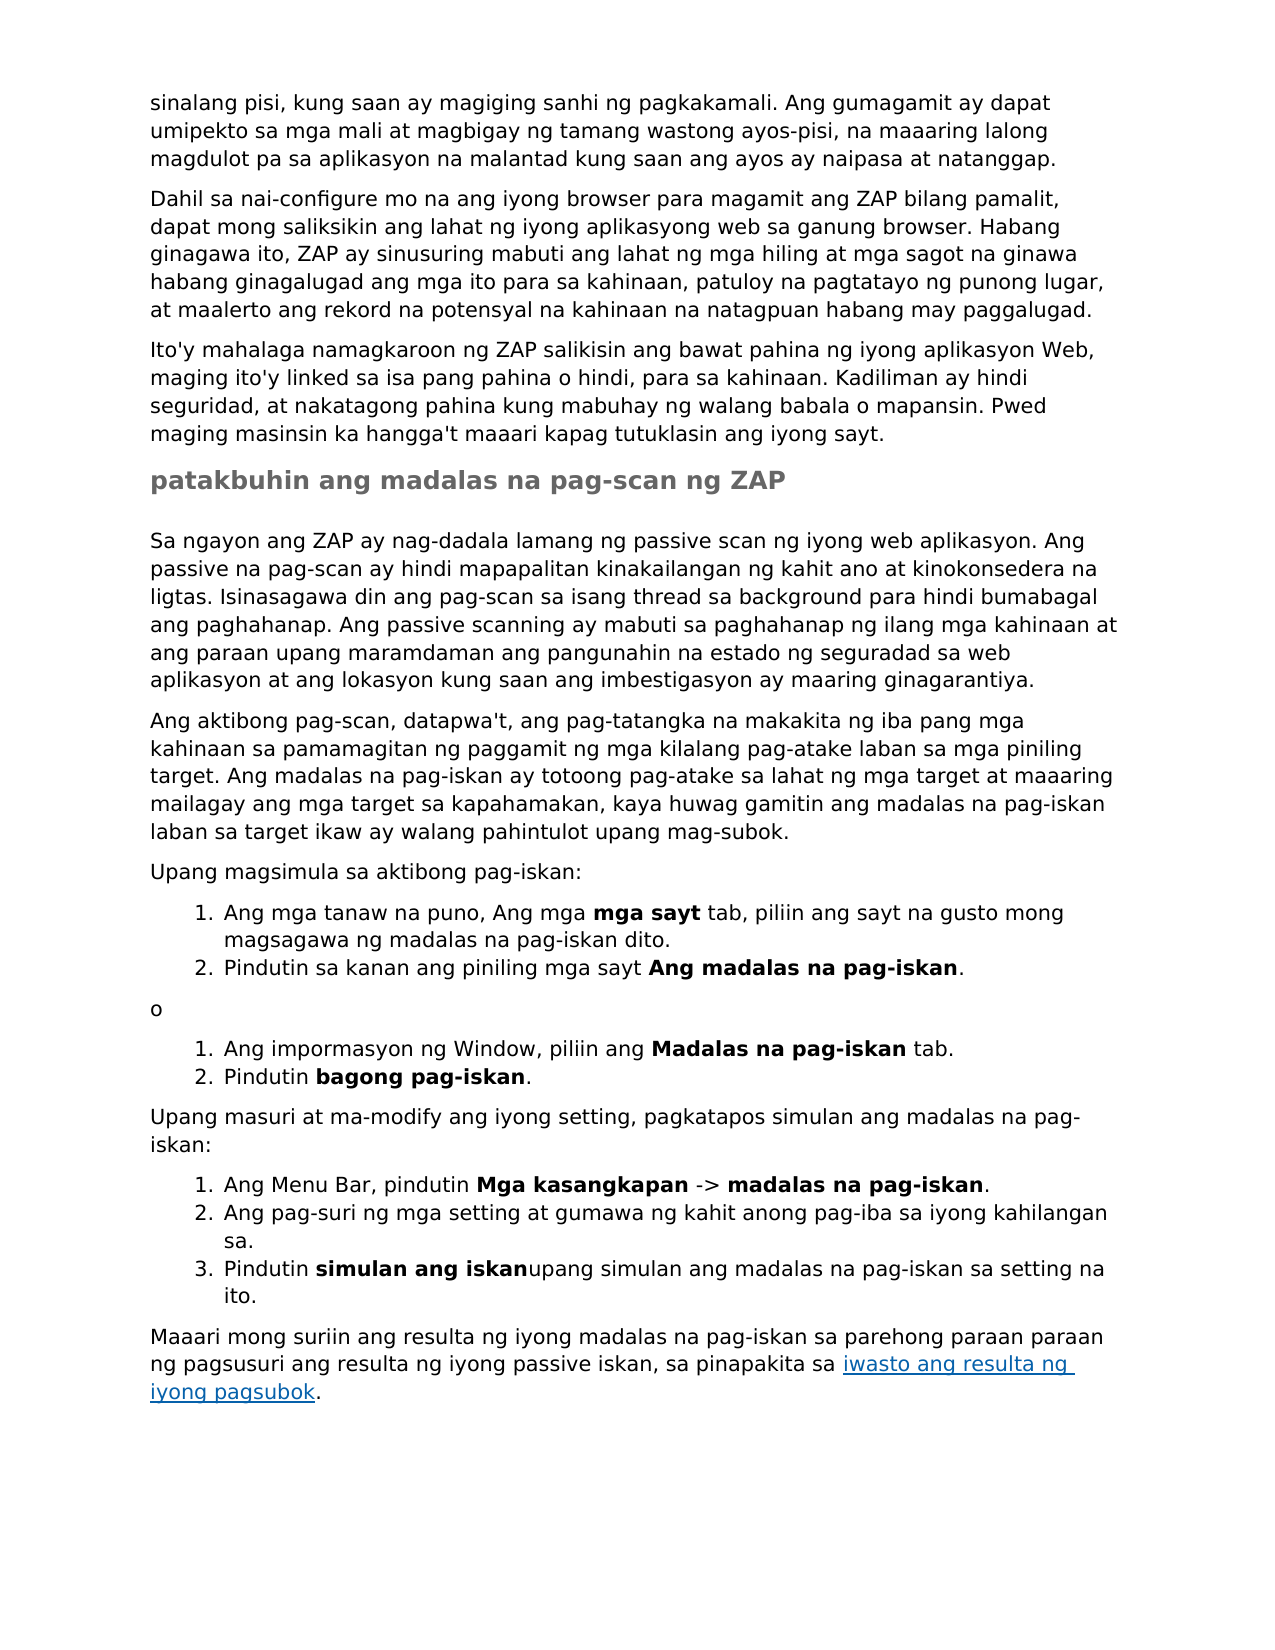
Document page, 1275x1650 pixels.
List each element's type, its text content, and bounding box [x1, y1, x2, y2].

text Ito'y mahalaga namagkaroon ng ZAP salikisin ang bawat pahina ng iyong aplikasyon Web, maging ito'y linked sa isa pang pahina o hindi, para sa kahinaan. Kadiliman ay hindi seguridad, at nakatagong pahina kung mabuhay ng walang babala o mapansin. Pwed maging masinsin ka hangga't maaari kapag tutuklasin ang iyong sayt. [150, 338, 1125, 446]
text Sa ngayon ang ZAP ay nag-dadala lamang ng passive scan ng iyong web aplikasyon. Ang passive na pag-scan ay hindi mapapalitan kinakailangan ng kahit ano at kinokonsedera na ligtas. Isinasagawa din ang pag-scan sa isang thread sa background para hindi bumabagal ang paghahanap. Ang passive scanning ay mabuti sa paghahanap ng ilang mga kahinaan at ang paraan upang maramdaman ang pangunahin na estado ng seguradad sa web aplikasyon at ang lokasyon kung saan ang imbestigasyon ay maaring ginagarantiya. [150, 529, 1125, 693]
text sinalang pisi, kung saan ay magiging sanhi ng pagkakamali. Ang gumagamit ay dapat umipekto sa mga mali at magbigay ng tamang wastong ayos-pisi, na maaaring lalong magdulot pa sa aplikasyon na malantad kung saan ang ayos ay naipasa at natanggap. [150, 91, 1125, 171]
text Upang magsimula sa aktibong pag-iskan: [150, 860, 1125, 884]
text o [150, 997, 1125, 1021]
text Ang aktibong pag-scan, datapwa't, ang pag-tatangka na makakita ng iba pang mga kahinaan sa pamamagitan ng paggamit ng mga kilalang pag-atake laban sa mga piniling target. Ang madalas na pag-iskan ay totoong pag-atake sa lahat ng mga target at maaaring mailagay ang mga target sa kapahamakan, kaya huwag gamitin ang madalas na pag-iskan laban sa target ikaw ay walang pahintulot upang mag-subok. [150, 709, 1125, 844]
text Maaari mong suriin ang resulta ng iyong madalas na pag-iskan sa parehong paraan paraan ng pagsusuri ang resulta ng iyong passive iskan, sa pinapakita sa iwasto ang resulta ng iyong pagsubok. [150, 1325, 1125, 1404]
list Ang Menu Bar, pindutin Mga kasangkapan -> madalas na pag-iskan. [194, 1173, 1125, 1197]
list Pindutin sa kanan ang piniling mga sayt Ang madalas na pag-iskan. [194, 956, 1125, 981]
text Dahil sa nai-configure mo na ang iyong browser para magamit ang ZAP bilang pamalit, dapat mong saliksikin ang lahat ng iyong aplikasyong web sa ganung browser. Habang ginagawa ito, ZAP ay sinusuring mabuti ang lahat ng mga hiling at mga sagot na ginawa habang ginagalugad ang mga ito para sa kahinaan, patuloy na pagtatayo ng punong lugar, at maalerto ang rekord na potensyal na kahinaan na natagpuan habang may paggalugad. [150, 187, 1125, 322]
list Ang pag-suri ng mga setting at gumawa ng kahit anong pag-iba sa iyong kahilangan sa. [194, 1201, 1125, 1253]
text Upang masuri at ma-modify ang iyong setting, pagkatapos simulan ang madalas na pag-iskan: [150, 1105, 1125, 1157]
subtitle patakbuhin ang madalas na pag-scan ng ZAP [150, 466, 1125, 496]
list Ang impormasyon ng Window, piliin ang Madalas na pag-iskan tab. [194, 1037, 1125, 1061]
list Pindutin bagong pag-iskan. [194, 1065, 1125, 1089]
list Ang mga tanaw na puno, Ang mga mga sayt tab, piliin ang sayt na gusto mong magsagawa ng madalas na pag-iskan dito. [194, 901, 1125, 953]
list Pindutin simulan ang iskanupang simulan ang madalas na pag-iskan sa setting na ito. [194, 1257, 1125, 1309]
